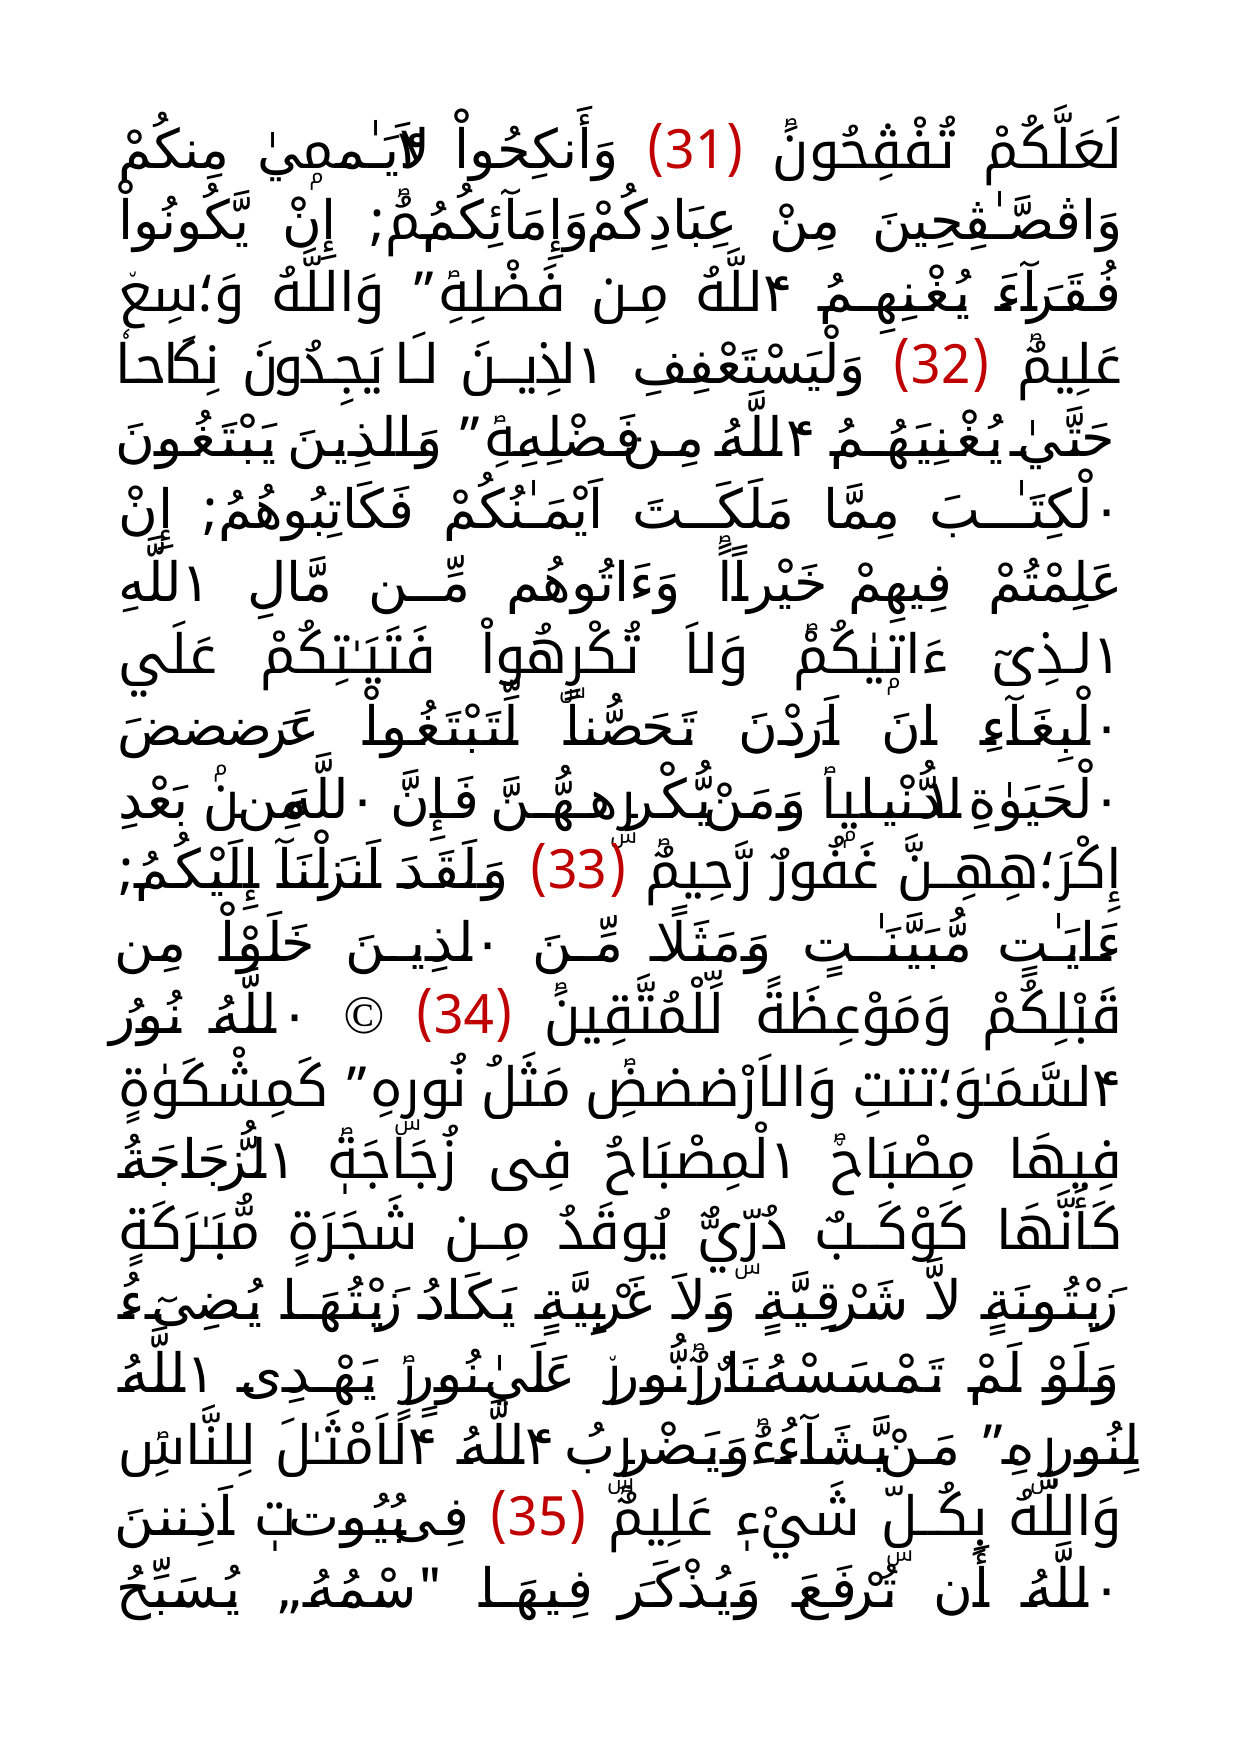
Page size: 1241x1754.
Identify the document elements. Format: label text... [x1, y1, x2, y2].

text وَاللَّهُ غَفُورٌ رَّحِيم٘ؐ (22) اِنَّ ۰لذِينَ يَرْمُونَ ۰ڤْمُحْصَنَـٰتِ ۱لْغَـٰفِچَتِ ۱لْمُومِنَـٰتِ لُعِنُواْ فِى ۱لدُّنْيۭا وَالاَخِرَةِ وَلَهُمْ عَذَاب٘ عَظِيمٌ (23) يَوْمَ تَشْهَدُ عَلَيْهِمُ; أَلْسِنَتُهُمْ وَأَيْدِيهِمْ وَأَرْجُلُهُم بِمَا كَانُواْ يَعْمَلُونَؐ (24) يَوْمَئِذٍ يُوَفِّيهِمُ ۴للَّهُ دِينَهُمُ ۴لْحَقَّؐ وَيَعْلَمُونَ أَنننَّ ۰للَّهَ هُوَ ۰لْحَقُّ ۴لْمُبِينُؐ (25) ۴لْخَبِيثَـٰــتُ ڤِڤْخَبِيثِينَ وَالْخَبِيثُونَ ڤِڤْخَبِيثَـٰــتِؐ وَالطَّيِّبَـٰــتُ لِلطَّيِّبِينَ وَالطَّيِّبُونَ لِلطَّيِّبَـٰــتِؐ ٱُوْلَئِكَ مُبَرَّءُونَ مِمَّا يَقُولُونَؐ لَهُم مَّغْفِرَةٌ وَرۣزْقٌ كَرۣيمٌؐ (26) يَـٰٓأَيُّهَا ۰لذِيــنَ ءَامَنُواْ لاَ تَدْخُلُواْ بُيُوتاٗ غَيْرَ بُيُوتِكُمْ حَتَّــيٰ تَسْتَانِسُواْ وَتُسَلِّمُواْ عَلَــيٰٓ أَهْلِهَاؐ ذَ؛لِكُمْ خَيْرٌ لَّكُمْ لَعَلَّكُمْ تَذَّكَّرُونَؐ (27) فَإِن لَّمْ تَجِدُواْ فِيهَآ أَحَداً فَلاَ تَدْخُلُوهَا حَتَّيٰ يُوذَنَ لَكُمْؐ وَإِن قِيــلَ لَكُمُ èرْجِعُواْ فَارْجِعُواْ هُوَ أَزْكۭــيٰ لَكُمْؐ وَاللَّهُ بِمَا تَعْمَلُونَ عَلِيمٌؐ (28) لَّيْــسَ عَلَيْكُمْ جُنَاح٘ اَن تَدْخُلُواْ بُيُوتاٗ غَيْرَ مَسْكُونَةٍ فِيهَا مَتَـٰعٌ لَّكُمْؐ وَاللَّهُ يَعْلَمُ مَا تُبْدُونَ وَمَا تَكْتُمُونَؐ (29) ® قُـل لِّلْمُومِنِينَ يَغُضُّواْ مِنَ اَبْصۭـٰرۣهِمْ وَيَحْفَظُواْ فُرُوجَهُمْ ذَ؛لِــكَ أَزْكۭــيٰ لَهُمُؐ; إِنننَّ ۰للَّهَ خَبِيرٛ بِمَا يَصْنَعُونَؐ (30) وَقُل لِّلْمُومِنَـٰــتِ يَغْضُضْنَ مِنَ اَبْصۭـٰرۣهِنَّ وَيَحْفَظْنَ فُرُوجَهُنَّؐ وَلاَ يُبْدِينَ زۣينَتَهُنَّ إِلاَّ مَا ظَهَرَ مِنْهَاؐ وَلْيَضْرۣبْــنَ بِخُمُرۣهِــنَّ عَلَــيٰ جُيُوبِهِنَّؐ وَلاَ يُبْدِينَ زۣينَتَهُنَّ إِلاَّ لِبُعُولَتِهِنَّ أَوَ —ابَآئِهِنَّ أَوَ —ابَآءِ بُعُولَتِهِنَّ أَوَ اَبْنَآئِهِنَّ أَوَ اَبْنَآءِ بُعُولَتِهِنَّ أَوۣ اِخْوَ؛نِهِنَّ أَوْ بَنِىٓ إِخْوَ؛نِهِنَّ أَوْ بَنِىٓ أَخَوَ؛تِهِنَّ أَوْ نِسَآئِهِنَّ أَوْ مَا مَلَكَتَ اَيْمَـٰنُهُنَّ أَوۣ ۱لتَّـٰبِعِيــنَ غَيْرۣ ٱُوْلِى ۱لِارْبَةِ مِنَ ۰لرّۣجَالِ أَوۣ ۱لطِّفْلِ ۱لذِينَ لَمْ يَظْهَرُواْ عَلَيٰ عَوْرَ؛تِ ۱لنِّسَآءِؐ وَلاَ يَضْرۣبْنَ بِأَرْجُلِهِنَّ لِيُعْلَمَ مَا يُخْفِينَ مِن زۣينَتِهِنَّؐ وَتُوبُوٓاْ إِلَــي ۰للَّهِ جَمِيعاٗ اَيُّهَ ۰لْمُومِنُونَ لَعَلَّكُمْ تُفْڤِحُونَؐ (31) وَأَنكِحُواْ ۴لاَيَـٰمۭيٰ مِنكُمْ وَاڤصَّـٰڤِحِينَ مِنْ عِبَادِكُمْ وَإِمَآئِكُمُؐ; إِنْ يَّكُونُواْ فُقَرَآءَ يُغْنِهِمُ ۴للَّهُ مِـن فَضْلِهِؐ” وَاللَّهُ وَ؛سِع٘ عَلِيمٌؐ (32) وَلْيَسْتَعْفِفِ ۱لذِيــنَ لاَ يَجِدُونَ نِكَاحاٗ حَتَّيٰ يُغْنِيَهُمُ ۴للَّهُ مِـن فَضْلِهِؐ” وَالذِينَ يَبْتَغُونَ ۰لْكِتَـٰــبَ مِمَّا مَلَكَــتَ اَيْمَـٰنُكُمْ فَكَاتِبُوهُمُ; إِنْ عَلِمْتُمْ فِيهِمْ خَيْراًؐ وَءَاتُوهُم مِّــن مَّالِ ۱للَّهِ ۱ﻟـذِىٓ ءَاتۭيٰكُمْؐ وَلاَ تُكْرۣهُواْ فَتَيَـٰتِكُمْ عَلَي ۰لْبِغَآءِ انَ اَرَدْنَ تَحَصُّناً لِّتَبْتَغُواْ عَرَضضضَ ۰لْحَيَوٰةِ ۱لدُّنْيۭاؐ وَمَنْ يُّكْرۣههُّنَّ فَإِنَّ ۰للَّهَ مِنۢ بَعْدِ إِكْرَ؛هِهِــنَّ غَفُورٌ رَّحِيمٌؐ (33) وَلَقَدَ اَنزَلْنَآ إِلَيْكُمُ; ءَايَـٰتٍ مُّبَيَّنَـٰــتٍ وَمَثَلًا مِّــنَ ۰لذِيــنَ خَلَوْاْ مِن قَبْلِكُمْ وَمَوْعِظَةً لِّلْمُتَّقِينَؐ (34) © ۰للَّهُ نُورُ ۴لسَّمَـٰوَ؛تتتِ وَالاَرْضضضِؐ مَثَلُ نُورۣهِ” كَمِشْكَوٰةٍ فِيهَا مِصْبَاح٘ؐ ۱لْمِصْبَاحُ فِى زُجَاجَةٖؐ ۱لزُّجَاجَةُ كَأَنَّهَا كَوْكَــبٌ دُرّۣيٌّ يُوقَدُ مِــن شَجَرَةٍ مُّبَـٰرَكَةٍ زَيْتُونَةٍ لاَّ شَرْقِيَّةٍ وَلاَ غَرْبِيَّةٍ يَكَادُ زَيْتُهَا يُضِىٓءُ وَلَوْ لَمْ تَمْسَسْهُ نَارٌؐ نُّور٘ عَلَيٰ نُورٍؐ يَهْدِى ۱للَّهُ لِنُورۣهِ” مَـنْ يَّشَآءُؐ وَيَضْرۣبُ ۴للَّهُ ۴لاَمْثَـٰلَ لِلنَّاسِؐ وَاللَّهُ بِكُــلّۣ شَيْءٖ عَلِيمٌؐ (35) فِى بُيُوتٖ اَذِنننَ ۰للَّهُ أَن تُرْفَعَ وَيُذْكَرَ فِيهَا "سْمُهُ„ يُسَبِّحُ لَهُ„ فِيهَا بِالْغُدُوّۣ وَالاَصَالِ رۣجَالٌ لاَّ تُلْهِيهِمْ تِجَـٰرَةٌ وَلاَ بَيْع٘ عَن ذِكْرۣ ۱للَّهِ وَإِقَامِ ۱لصَّلَوٰةِ وَإِيتَآءِ ۱لزَّكَوٰةِؐ يَخَافُونَ يَوْماً تَتَقَلَّبُ فِيهِ ۱لْقُلُوبُ وَالاَبْصَـٰرُ (36) ڤِيَجْزۣيَهُمُ ۴للَّهُ أَحْسَــنَ مَا عَمِلُواْ وَيَزۣيدَهُم مِّـن فَضْلِهِؐ” وَاللَّهُ يَرْزُقُ مَـنْ يَّشَآءُ بِغَيْرۣحِسَابٍؐ (37) وَالذِيــنَ كَفَرُوٓاْ أَعْمَـٰلُهُمْ كَسَرَابٙ بِقِيعَةٍ يَحْسِبُهُ ۴لظَّمْـَٔانُ مَآءٗ حَتَّيٰٓ إِذَا جَآءَهُ„ لَمْ يَجِدْهُ شَيْـٔاً وَوَجَدَ ۰للَّهَ عِندَهُ„ فَوَفّۭيٰهُ حِسَابَهُؐ, وَاللَّهُ سَرۣيعُ ۴لْحِسَابِؐ (38) أَوْ كَظُلُمَـٰتٍ فِى بَحْرٍ لُّجِّيٍّ يَغْشۭيٰهُ مَوْجٌ مِّن فَوْقِهِ” مَوْجٌ مِّن فَوْقِهِ” سَحَابٌؐ ظُلُمَـٰتٛ بَعْضُهَا فَوْقَ بَعْضٖؐ اِذَآ أَخْرَجَ يَدَهُ„ لَمْ يَكَدْ يَرۭيٰهَاؐ وَمَن لَّمْ يَجْعَـلِ ۱للَّهُ لَهُ„ نُوراً فَمَا لَهُ„ مِن نُّورٖؐ (39) اَلَمْ تَرَ أَنَّ ۰للَّهَ يُسَبِّحُ لَهُ„ مَن فِى ۱لسَّمَـٰوَ؛تِ وَالاَرْضِ وَالطَّيْرُ صَـٰٓفَّـٰــتٍؐ كُــلٌّ قَدْ عَلِمَ صَلاَتَهُ„ وَتَسْبِيحَهُؐ, وَاللَّهُ عَلِيمٛ بِمَا يَفْعَلُونَؐ (40) وَلِلهِ مُلْــكُ ۴لسَّمَـٰوَ؛تِ وَالاَرْضِؐ وَإِلَي ۰للَّهِ ۱لْمَصِيرُؐ (41) ® أَلَمْ تَرَ أَنننَّ ۰للَّهَ يُزْجِـــى سَحَاباً ثُمَّ يُوَ۬لِّفُ بَيْنَهُ„ ثُمَّ يَجْعَلُهُ„ رُكَاماً فَتَرَي ۰لْوَدْقَ يَخْرُجُ مِنْ خِچَلِهِؐ” وَيُنَزّۣلُ مِنَ ۰لسَّمَآءِ مِن جِبَالٍ فِيهَا مِنۢ بَرَدٍ فَيُصِيبُ بِهِ” مَـنْ يَّشَآءُ وَيَصْرۣفُهُ„ عَن مَّنْ يَّشَآءُؐ يَكَادُ سَنَا بَرْقِهِ” يَذْهَبُ بِالاَبْصۭـٰـرۣؐ يُقَلِّــبُ ۴للَّهُ ۴ليْلَ وَالنَّهَارَؐ إِنَّ فِى ذَ؛لِكَ لَعِبْرَةً لُءِّوْلِى ۱لاَبْصۭـٰـرۣؐ (42) وَاللَّهُ خَلَــقَ كُــلَّ دَآبَّةٍ مِّــن مَّآءٍؐ فَمِنْهُم مَّنْ يَّمْشِى عَلَيٰ بَطْنِهِؐ” وَمِنْهُم مَّـنْ يَّمْشِى عَلَيٰ رۣجْلَيْنِؐ وَمِنْهُم مَّنْ يَّمْشِى عَلَيٰٓ أَرْبَعٍؐ يَخْلُــقُ ۴للَّهُ مَا يَشَآءُؐ اِ۬نننَّ ۰للَّهَ عَلَيٰ كُــلّۣ شَيْءٍ قَدِيرٌؐ (43) لَّقَدَ اَنزَلْنَآ ءَايَـٰتٍ مُّبَيَّنَـٰـــتٍؐ وَاللَّهُ يَهْدِى مَـنْ يَّشَآءُ اِ۬لَيٰ صِرَ؛طٍ مُّسْتَقِيمٍؐ (44) وَيَقُولُونَ ءَامَنَّا بِاللَّهِ وَبِالرَّسُولِ وَأَطَعْنَا ثُمَّ يَتَوَلّۭيٰ فَرۣيقٌ مِّنْهُم مِّـنۢ بَعْدِ ذَ؛لِكَؐ وَمَآ ٱُوْلَئِــكَ بِالْمُومِنِينَؐ (45) وَإِذَا دُعُوٓاْ إِلَــي ۰للَّهِ وَرَسُولِهِ” ڤِيَحْكُمَ بَيْنَهُمُ; إِذَا فَرۣيـقٌ مِّنْهُم مُّعْرۣضُونَؐ (46) وَإِنْ يَّكُن لَّهُمُ ۴لْحَقُّ يَاتُوٓاْ إِلَيْهِ مُذْعِنِينَؐ (47) أَفِى قُلُوبِهِم مَّرَض٘ اَمِ 'رْتَابُوٓاْ أَمْ يَخَافُونَ أَنْ يَّحِيفَ ۰للَّهُ عَلَيْهِمْ وَرَسُولُهُؐ, بَلُ ۷وْلَئِــكَ هُمُ ۴لظَّـٰلِمُونَؐ (48) إِنَّمَا كَانَ قَوْلَ ۰لْمُومِنِينَ إِذَا دُعُوٓاْ إِلَــي ۰للَّهِ وَرَسُولِهِ” ڤِيَحْكُمَ بَيْنَهُمُ; أَنْ يَّقُولُواْ سَمِعْنَا وَأَطَعْنَاؐ وَٱُوْلَئِكَ هُمُ ۴ڤْمُفْڤِحُونَؐ (49) وَمَنْ يُّطِعِ ۱للَّهَ وَرَسُولَهُ„ وَيَخْشَ ۰للَّهَ وَيَتَّقِهِ” فَٱُوْلَئِــكَ هُمُ ۴لْفَآئِزُونَؐ (50) ¥ وَأَقْسَمُواْ بِاللَّهِ جَهْدَ أَيْمَـٰنِهِمْ لَـئِــنَ اَمَرْتَهُمْ ڤَيَخْرُجُنَّؐ قُــل لاَّ تُقْسِمُواْؐ طَاعَةٌ مَّعْرُوفَة٘ؐ اِنَّ ۰للَّهَ خَبِيرٛ بِمَا تَعْمَلُونَؐ (51) قُلَ اَطِيعُواْ ۴للَّهَ وَأَطِيعُواْ ۴لرَّسُولَؐ فَإِن تَوَلَّوْاْ فَإِنَّمَا عَلَيْهِ مَا حُمِّلَ وَعَلَيْكُم مَّا حُمِّلْتُمْؐ وَإِن تُطِيعُوهُ تَهْتَدُواْؐ وَمَا عَلَي ۰لرَّسُولِ إِلاَّ ۰لْبَچَغُ ۴لْمُبِينُؐ (52) وَعَدَ ۰للَّهُ ۴لذِينَ ءَامَنُواْ مِنكُمْ وَعَمِلُواْ ۴ڤصَّـٰڤِحَـٰـــتِ ڤَيَسْتَخْلِفَنَّهُمْ فِى ۱لاَرْضِ كَمَا "سْتَخْلَفَ ۰لذِينَ مِن قَبْلِهِمْ وَلَيُمَكِّنَــنَّ لَهُمْ دِينَهُمُ ۴ﻟ﮲ 'رْتَضۭــيٰ لَهُمْ وَلَيُبَدِّلَنَّهُم مِّـنۢ بَعْدِ خَوْفِهِمُ; أَمْناًؐ يَعْبُدُونَنِى لاَ يُشْرۣكُونَ بِى شَيْـٔاًؐ وَمَــن كَفَرَ بَعْدَ ذَ؛لِكَ فَٱُوْلَئِــكَ هُمُ ۴لْفَـٰسِقُونَؐ (53) وَأَقِيمُواْ ۴لصَّلَوٰةَ وَءَاتُواْ ۴لزَّكَوٰةَؐ وَأَطِيعُواْ ۴لرَّسُولَ لَعَلَّكُمْ تُرْحَمُونَؐ (54) لاَ تَحْسِبَنَّ ۰لذِيــنَ كَفَرُواْ مُعْجِزۣيــنَ فِى ۱لاَرْضِؐ وَمَأْوۭيٰهُمُ ۴لنَّارُؐ وَلَبِيسَ ۰لْمَصِيرُؐ (55) يَـٰٓأَيُّهَا ۰لذِيــنَ ءَامَنُواْ لِيَسْتَـٰذِنكُمُ ۴لذِينَ مَلَكَــتَ اَيْمَـٰنُكُمْ وَالذِينَ لَمْ يَبْلُغُواْ ۴لْحُلُمَ مِنكُمْ ثَـچَـــثَ مَرَّ؛تٍ مِّــن قَبْلِ صَلَوٰةِ ۱ڤْفَجْرۣ وَحِيــنَ تَضَعُونَ ثِيَابَكُم مِّنَ ۰لظَّهِيرَةِ وَمِنۢ بَعْدِ صَلَوٰةِ ۱لْعِشَآءِؐ ثَـچَـثُ عَوْرَ؛تٍ لَّكُمْؐ لَيْــسَ عَلَيْكُمْ وَلاَ عَلَيْهِمْ جُنَاحٛ بَعْدَهُــنَّؐ طَوَّ؛فُونَ عَلَيْكُمؐ بَعْضُكُمْ عَلَيٰ بَعْــضٍؐ كَذَ؛لِــكَ يُبَيِّــنُ ۴للَّهُ لَكُمُ ۴لاَيَـٰــتِؐ وَاللَّهُ عَلِيم٘ حَكِيمٌؐ (56) وَإِذَا بَلَغَ ۰لاَطْفَـٰلُ مِنكُمُ ۴لْحُلُمَ فَلْيَسْتَـٰذِنُواْ كَمَا "سْتَـٰذَنَ ۰لذِينَ مِن قَبْلِهِمْؐ كَذَ؛لِــكَ يُبَيِّنُ ۴للَّهُ لَكُمُ; ءَايَـٰتِهِؐ” وَاللَّهُ عَلِيم٘ حَكِيمٌؐ (57) ® وَالْقَوَ؛عِدُ مِنَ ۰لنِّسَآءِ ۱لــتِى لاَ يَرْجُونَ نِكَاحاً فَلَيْــسَ عَلَيْهِنَّ جُنَاح٘ اَنْ يَّضَعْنَ ثِيَابَهُــنَّ غَيْرَ مُتَبَرّۣجَـٰــتٙ بِـزۣيـنَـةٍؐ وَأَنْ يَّسْتَعْفِفْــنَ خَيْرٌ لَّهُنَّؐ وَاللَّهُ سَمِيع٘ عَلِيمٌؐ (58) لَّيْــسَ عَلَــي ۰لاَعْمۭيٰ حَرَجٌ وَلاَ عَلَــي ۰لاَعْرَجِ حَرَجٌ وَلاَ عَلَــي ۰لْمَرۣيــضِ حَرَجٌ وَلاَ عَلَــيٰٓ أَنفُسِكُمُ; أَننن تَاكُلُواْ مِـنۢ بُيُوتِكُمُ; أَوْ بُيُوتتتِ ءَابَآئِكُمُ; أَوْ بُيُوتتتِ ٱُمَّهَـٰتِكُمُ; أَوْ بُيُوتِ إِخْوَ؛نِكُمُ; أَوْ بُيُوتِ أَخَوَ؛تِكُمُ; أَوْ بُيُوتِ أَعْمَـٰمِكُمُ; أَوْ بُيُوتِ عَمَّـٰتِكُمُ; أَوْ بُيُوتِ أَخْوَ؛لِكُمُ; أَوْ بُيُوتِ خَـٰچَتِكُمُ; أَوْ مَا مَلَكْتُم مَّفَاتِحَهُ; أَوْ صَدِيقِكُمْؐ لَيْــسَ عَلَيْكُمْ جُنَاح٘ اَن تَاكُلُواْ جَمِيعاٗ اَوَ اَشْتَاتاًؐ فَإِذَا دَخَلْتُم بُيُوتاً فَسَلِّمُواْ عَلَيٰٓ أَنفُسِكُمْ تَحِيَّةً مِّنْ عِندِ ۱للَّهِ مُبَـٰرَكَةً طَيِّبَةًؐ كَذَ؛لِكَ يُبَيِّــنُ ۴للَّهُ لَكُمُ ۴لاَيَـٰــتِ لَعَلَّكُمْ تَعْقِلُونَؐ (59) إِنَّمَا ۰لْمُومِنُونَ ۰لذِيــنَ ءَامَنُواْ بِاللَّهِ وَرَسُولِهِ” وَإِذَا كَانُواْ مَعَهُ„ عَلَيٰٓ أَمْرٍ جَامِعٍ لَّمْ يَذْهَبُواْ حَتَّيٰ يَسْتَـٰذِنُوهُؐ إِنَّ ۰لذِينَ يَسْتَـٰذِنُونَكَ ٱُوْلَئِــكَ ۰لذِينَ يُومِنُونَ بِاللَّهِ وَرَسُولِهِؐ” فَإِذَا "سْتَـٰذَنُوكَ لِبَعْــضِ شَأْنِهِمْ فَاذَن لِّمَن شِيؔــتَ مِنْهُمْ وَاسْتَغْفِرْ لَهُمُ ۴للَّهَؐ إِنَّ ۰للَّهَ غَفُورٌ رَّحِيمٌؐ (60) © لاَّ تَجْعَلُواْ دُعَآءَ ۰لرَّسُولِ بَيْنَكُمْ كَدُعَآءِ بَعْضِكُم بَعْضاًؐ قَدْ يَعْلَمُ ۴للَّهُ ۴لذِينَ يَتَسَلَّلُونَ مِنكُمْ لِوَاذاًؐ فَڤْيَحْذَرۣ ۱لذِيــنَ يُخَالِفُونَ عَــنَ اَمْرۣهِ“ أَننن تُصِيبَهُمْ فِتْنَة٘ اَوْ يُصِيبَهُمْ عَذَاب٘ اَلِيم٘ؐ (61) اَلآَ إِنَّ لِلهِ مَا فِى ۱لسَّمَـٰوَ؛تِ وَالاَرْضضضِؐ قَدْ يَعْلَمُ مَآ أَنتُمْ عَلَيْهِؐ وَيَوْمَ يُرْجَعُونَ إِلَيْهِ فَيُنَبِّيؖهُم بِمَا عَمِلُواْؐ وَاللَّهُ بِكُــلّۣ شَيْءٖ عَلِيمٌ (62) [118, 118, 1122, 1629]
